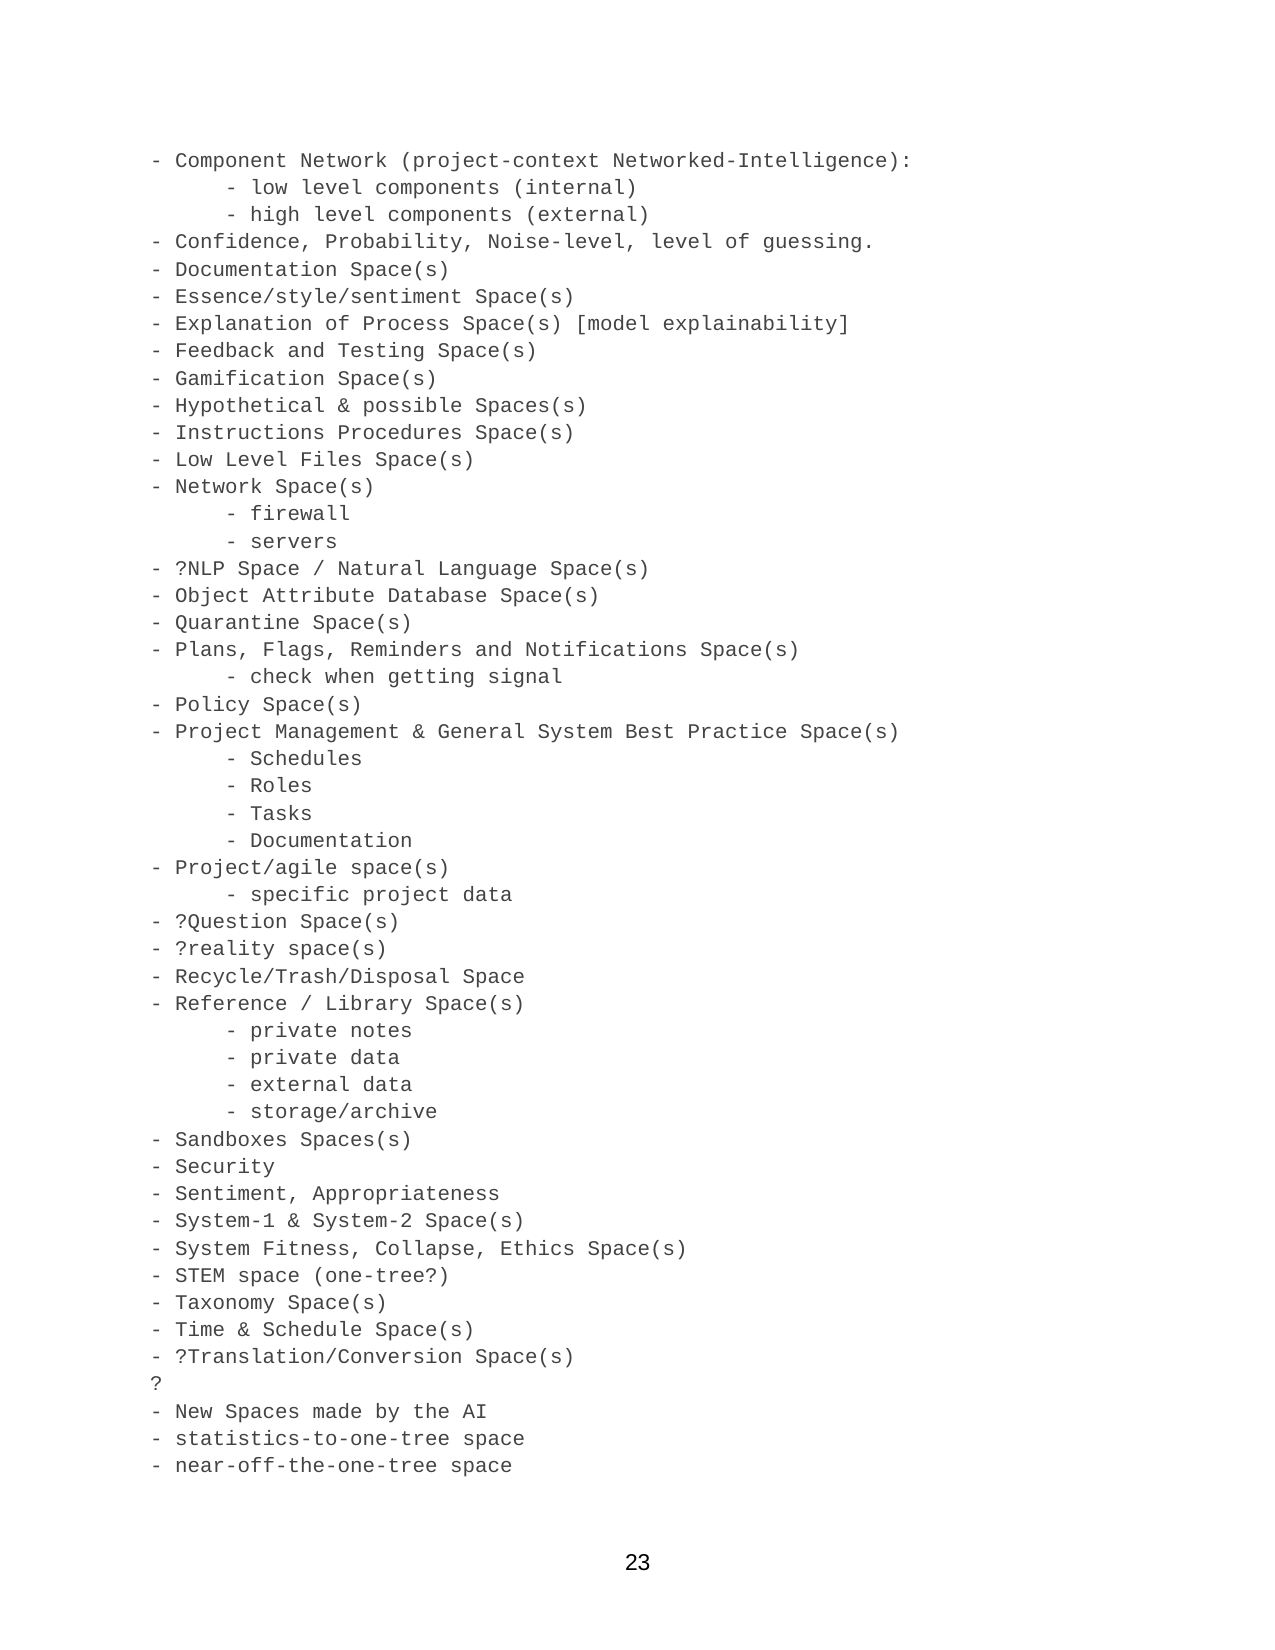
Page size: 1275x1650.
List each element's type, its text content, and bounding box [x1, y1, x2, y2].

text - Schedules [150, 748, 1125, 772]
text - New Spaces made by the AI [150, 1401, 1125, 1424]
text - Confidence, Probability, Noise-level, level of guessing. [150, 232, 1125, 255]
text - private data [150, 1047, 1125, 1071]
text - Taxonomy Space(s) [150, 1292, 1125, 1316]
text - Sentiment, Appropriateness [150, 1183, 1125, 1207]
text - Essence/style/sentiment Space(s) [150, 286, 1125, 309]
text - Documentation [150, 830, 1125, 853]
text - Plans, Flags, Reminders and Notifications Space(s) [150, 639, 1125, 663]
text - high level components (external) [150, 204, 1125, 228]
text - servers [150, 531, 1125, 554]
text - Sandboxes Spaces(s) [150, 1129, 1125, 1152]
text - Low Level Files Space(s) [150, 449, 1125, 473]
text - Explanation of Process Space(s) [model explainability] [150, 313, 1125, 337]
text - Documentation Space(s) [150, 259, 1125, 282]
text - Instructions Procedures Space(s) [150, 422, 1125, 446]
text - statistics-to-one-tree space [150, 1428, 1125, 1451]
text - ?Translation/Conversion Space(s) [150, 1346, 1125, 1370]
text - System Fitness, Collapse, Ethics Space(s) [150, 1237, 1125, 1261]
text - Project/agile space(s) [150, 857, 1125, 881]
text - ?reality space(s) [150, 938, 1125, 962]
text - Object Attribute Database Space(s) [150, 585, 1125, 609]
text - Roles [150, 775, 1125, 799]
text - Quarantine Space(s) [150, 612, 1125, 636]
text - Gamification Space(s) [150, 367, 1125, 391]
text - Feedback and Testing Space(s) [150, 340, 1125, 364]
text - Project Management & General System Best Practice Space(s) [150, 721, 1125, 744]
text - STEM space (one-tree?) [150, 1265, 1125, 1288]
text - external data [150, 1074, 1125, 1098]
text ? [150, 1373, 1125, 1397]
text - Policy Space(s) [150, 694, 1125, 717]
text - storage/archive [150, 1102, 1125, 1125]
text - Component Network (project-context Networked-Intelligence): [150, 150, 1125, 174]
text - Recycle/Trash/Disposal Space [150, 966, 1125, 989]
text - private notes [150, 1020, 1125, 1044]
text - firewall [150, 503, 1125, 527]
text - Time & Schedule Space(s) [150, 1319, 1125, 1343]
text - ?Question Space(s) [150, 911, 1125, 935]
text - near-off-the-one-tree space [150, 1455, 1125, 1479]
text - Hypothetical & possible Spaces(s) [150, 395, 1125, 418]
text - Security [150, 1156, 1125, 1179]
text - specific project data [150, 884, 1125, 908]
text - System-1 & System-2 Space(s) [150, 1210, 1125, 1234]
text - ?NLP Space / Natural Language Space(s) [150, 558, 1125, 581]
text - low level components (internal) [150, 177, 1125, 201]
text - Network Space(s) [150, 476, 1125, 500]
text - check when getting signal [150, 667, 1125, 690]
text - Tasks [150, 802, 1125, 826]
text - Reference / Library Space(s) [150, 993, 1125, 1016]
